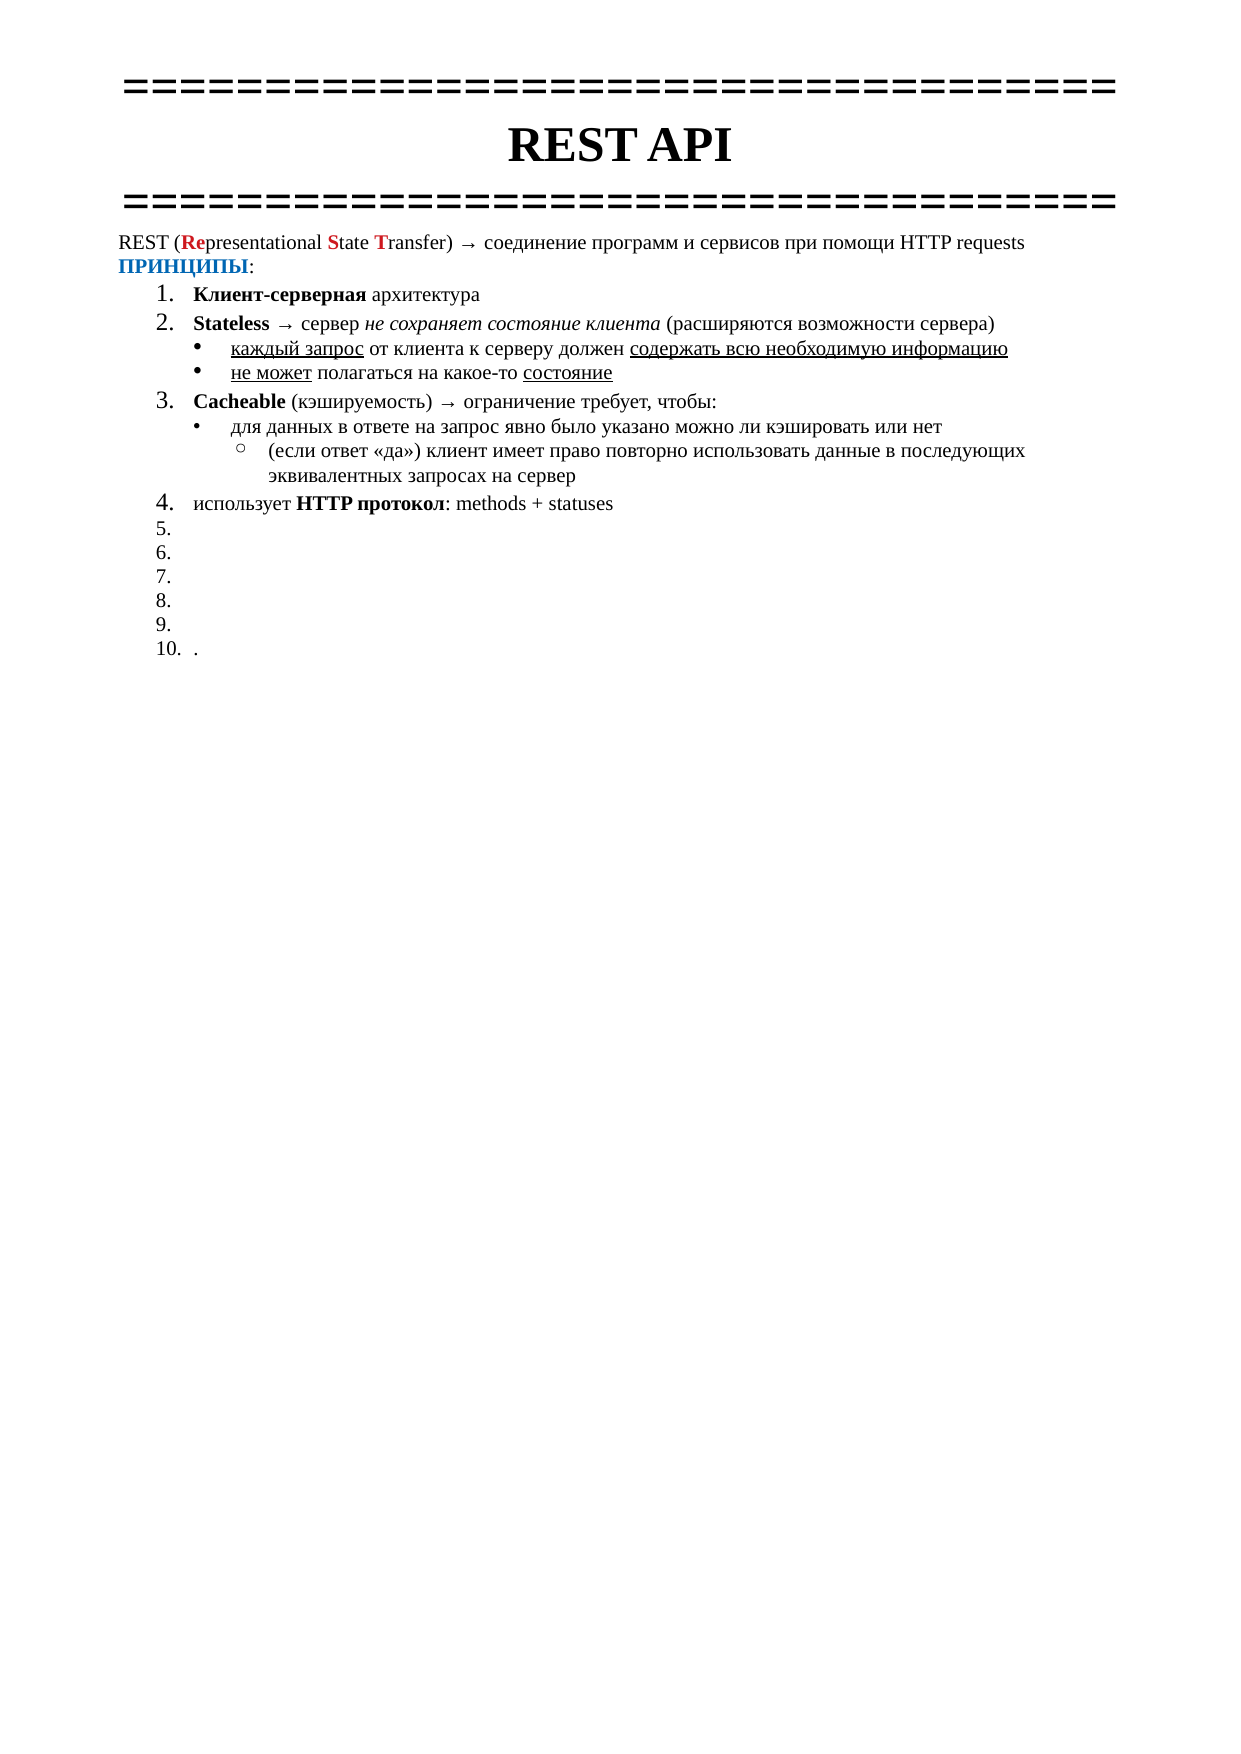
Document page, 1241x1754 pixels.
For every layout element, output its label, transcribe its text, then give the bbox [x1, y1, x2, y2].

list Cacheable (кэшируемость) → ограничение требует, чтобы: [156, 385, 1122, 414]
list не может полагаться на какое-то состояние [193, 360, 1122, 385]
list ПРИНЦИПЫ: [118, 254, 1122, 278]
list Клиент-серверная архитектура [156, 278, 1122, 307]
list (если ответ «да») клиент имеет право повторно использовать данные в последующих эквивалентных запросах на сервер [231, 438, 1122, 487]
list Stateless → сервер не сохраняет состояние клиента (расширяются возможности сервера) [156, 307, 1122, 335]
text =================================== [118, 57, 1122, 115]
list для данных в ответе на запрос явно было указано можно ли кэшировать или нет [193, 414, 1122, 438]
text =================================== [118, 172, 1122, 230]
list . [156, 636, 1122, 660]
list REST (Representational State Transfer) → соединение программ и сервисов при помощи HTTP requests [118, 230, 1122, 254]
list каждый запрос от клиента к серверу должен содержать всю необходимую информацию [193, 335, 1122, 360]
text REST API [118, 115, 1122, 172]
list использует HTTP протокол: methods + statuses [156, 487, 1122, 516]
